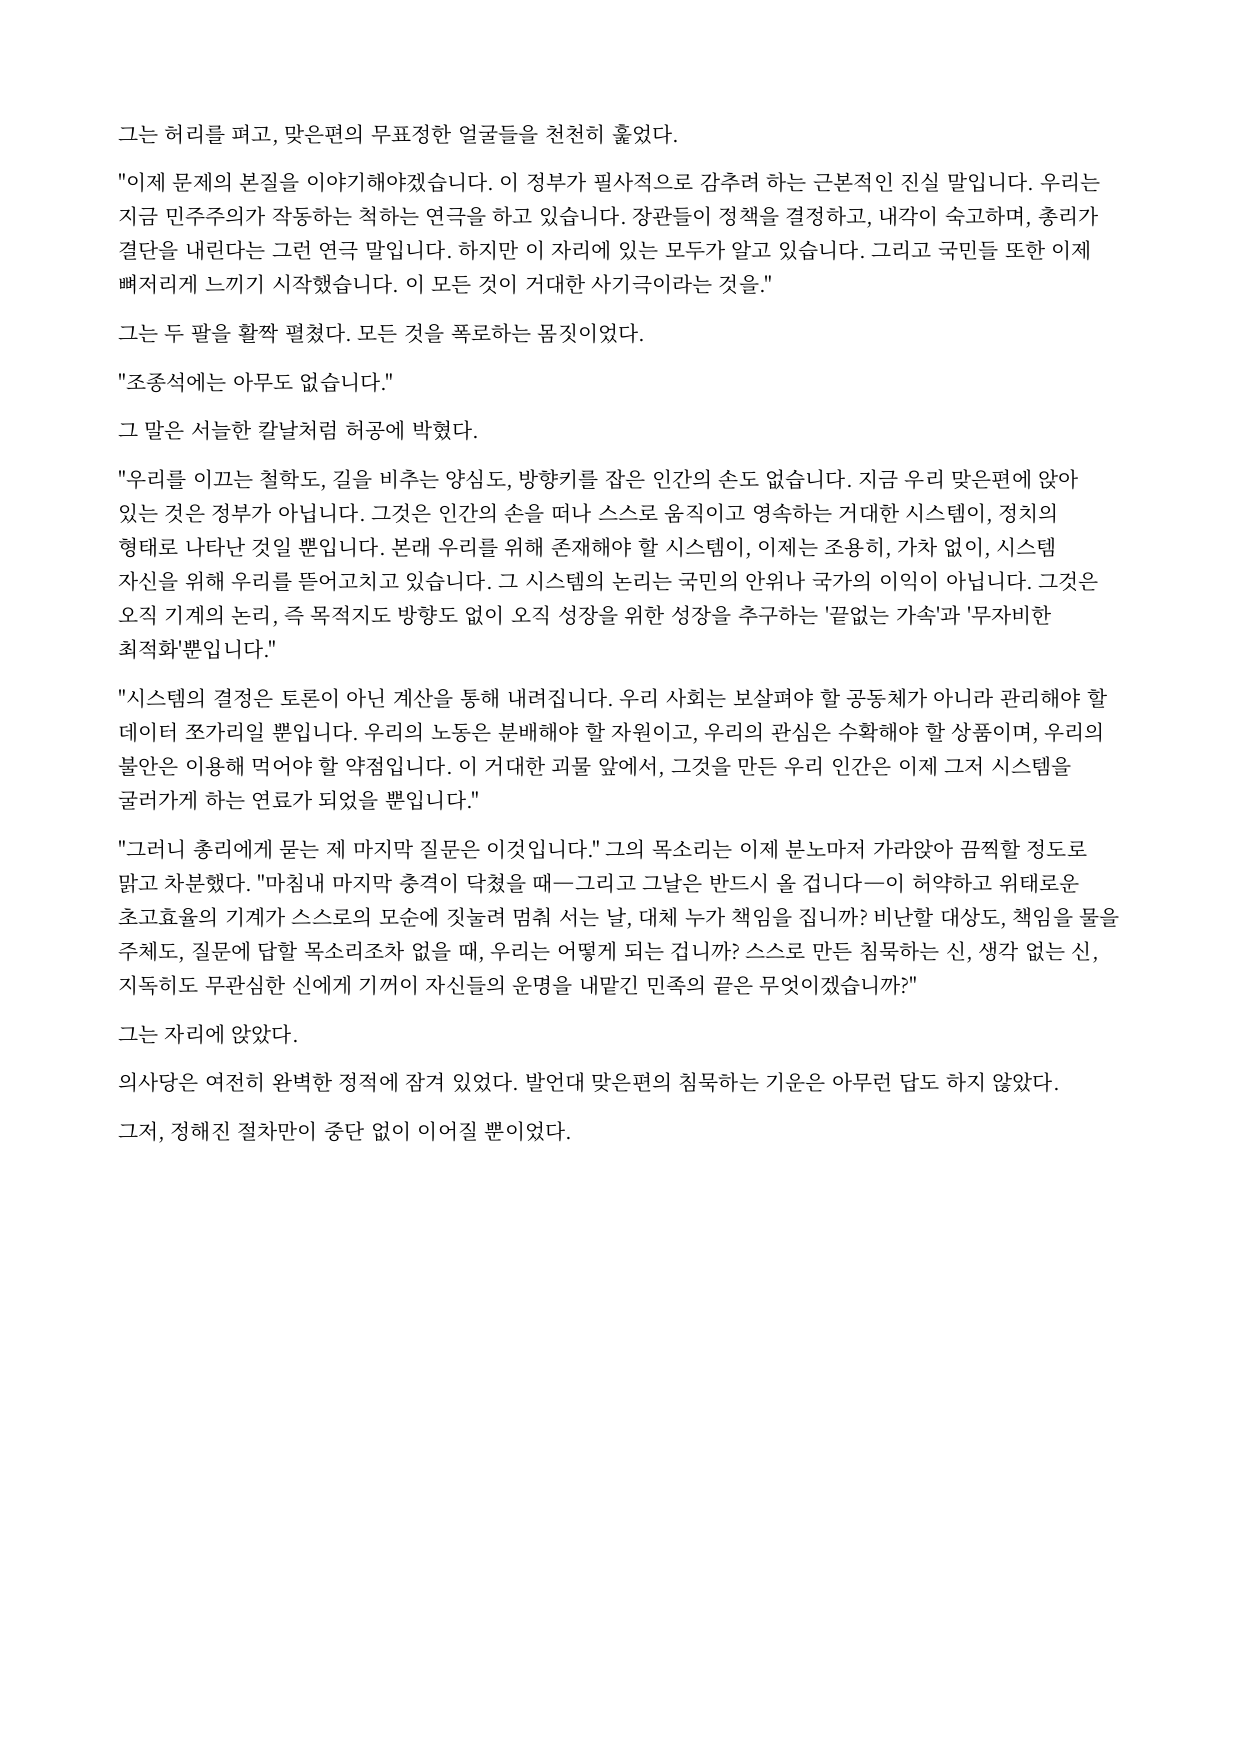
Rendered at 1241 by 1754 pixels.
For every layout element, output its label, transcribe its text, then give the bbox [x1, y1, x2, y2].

text "시스템의 결정은 토론이 아닌 계산을 통해 내려집니다. 우리 사회는 보살펴야 할 공동체가 아니라 관리해야 할 데이터 쪼가리일 뿐입니다. 우리의 노동은 분배해야 할 자원이고, 우리의 관심은 수확해야 할 상품이며, 우리의 불안은 이용해 먹어야 할 약점입니다. 이 거대한 괴물 앞에서, 그것을 만든 우리 인간은 이제 그저 시스템을 굴러가게 하는 연료가 되었을 뿐입니다." [118, 682, 1122, 814]
text "우리를 이끄는 철학도, 길을 비추는 양심도, 방향키를 잡은 인간의 손도 없습니다. 지금 우리 맞은편에 앉아 있는 것은 정부가 아닙니다. 그것은 인간의 손을 떠나 스스로 움직이고 영속하는 거대한 시스템이, 정치의 형태로 나타난 것일 뿐입니다. 본래 우리를 위해 존재해야 할 시스템이, 이제는 조용히, 가차 없이, 시스템 자신을 위해 우리를 뜯어고치고 있습니다. 그 시스템의 논리는 국민의 안위나 국가의 이익이 아닙니다. 그것은 오직 기계의 논리, 즉 목적지도 방향도 없이 오직 성장을 위한 성장을 추구하는 '끝없는 가속'과 '무자비한 최적화'뿐입니다." [118, 463, 1122, 664]
text "그러니 총리에게 묻는 제 마지막 질문은 이것입니다." 그의 목소리는 이제 분노마저 가라앉아 끔찍할 정도로 맑고 차분했다. "마침내 마지막 충격이 닥쳤을 때—그리고 그날은 반드시 올 겁니다—이 허약하고 위태로운 초고효율의 기계가 스스로의 모순에 짓눌려 멈춰 서는 날, 대체 누가 책임을 집니까? 비난할 대상도, 책임을 물을 주체도, 질문에 답할 목소리조차 없을 때, 우리는 어떻게 되는 겁니까? 스스로 만든 침묵하는 신, 생각 없는 신, 지독히도 무관심한 신에게 기꺼이 자신들의 운명을 내맡긴 민족의 끝은 무엇이겠습니까?" [118, 833, 1122, 999]
text "조종석에는 아무도 없습니다." [118, 366, 1122, 396]
text 그는 자리에 앉았다. [118, 1018, 1122, 1048]
text "이제 문제의 본질을 이야기해야겠습니다. 이 정부가 필사적으로 감추려 하는 근본적인 진실 말입니다. 우리는 지금 민주주의가 작동하는 척하는 연극을 하고 있습니다. 장관들이 정책을 결정하고, 내각이 숙고하며, 총리가 결단을 내린다는 그런 연극 말입니다. 하지만 이 자리에 있는 모두가 알고 있습니다. 그리고 국민들 또한 이제 뼈저리게 느끼기 시작했습니다. 이 모든 것이 거대한 사기극이라는 것을." [118, 167, 1122, 299]
text 의사당은 여전히 완벽한 정적에 잠겨 있었다. 발언대 맞은편의 침묵하는 기운은 아무런 답도 하지 않았다. [118, 1067, 1122, 1097]
text 그저, 정해진 절차만이 중단 없이 이어질 뿐이었다. [118, 1116, 1122, 1145]
text 그는 두 팔을 활짝 펼쳤다. 모든 것을 폭로하는 몸짓이었다. [118, 318, 1122, 347]
text 그 말은 서늘한 칼날처럼 허공에 박혔다. [118, 415, 1122, 445]
text 그는 허리를 펴고, 맞은편의 무표정한 얼굴들을 천천히 훑었다. [118, 118, 1122, 148]
